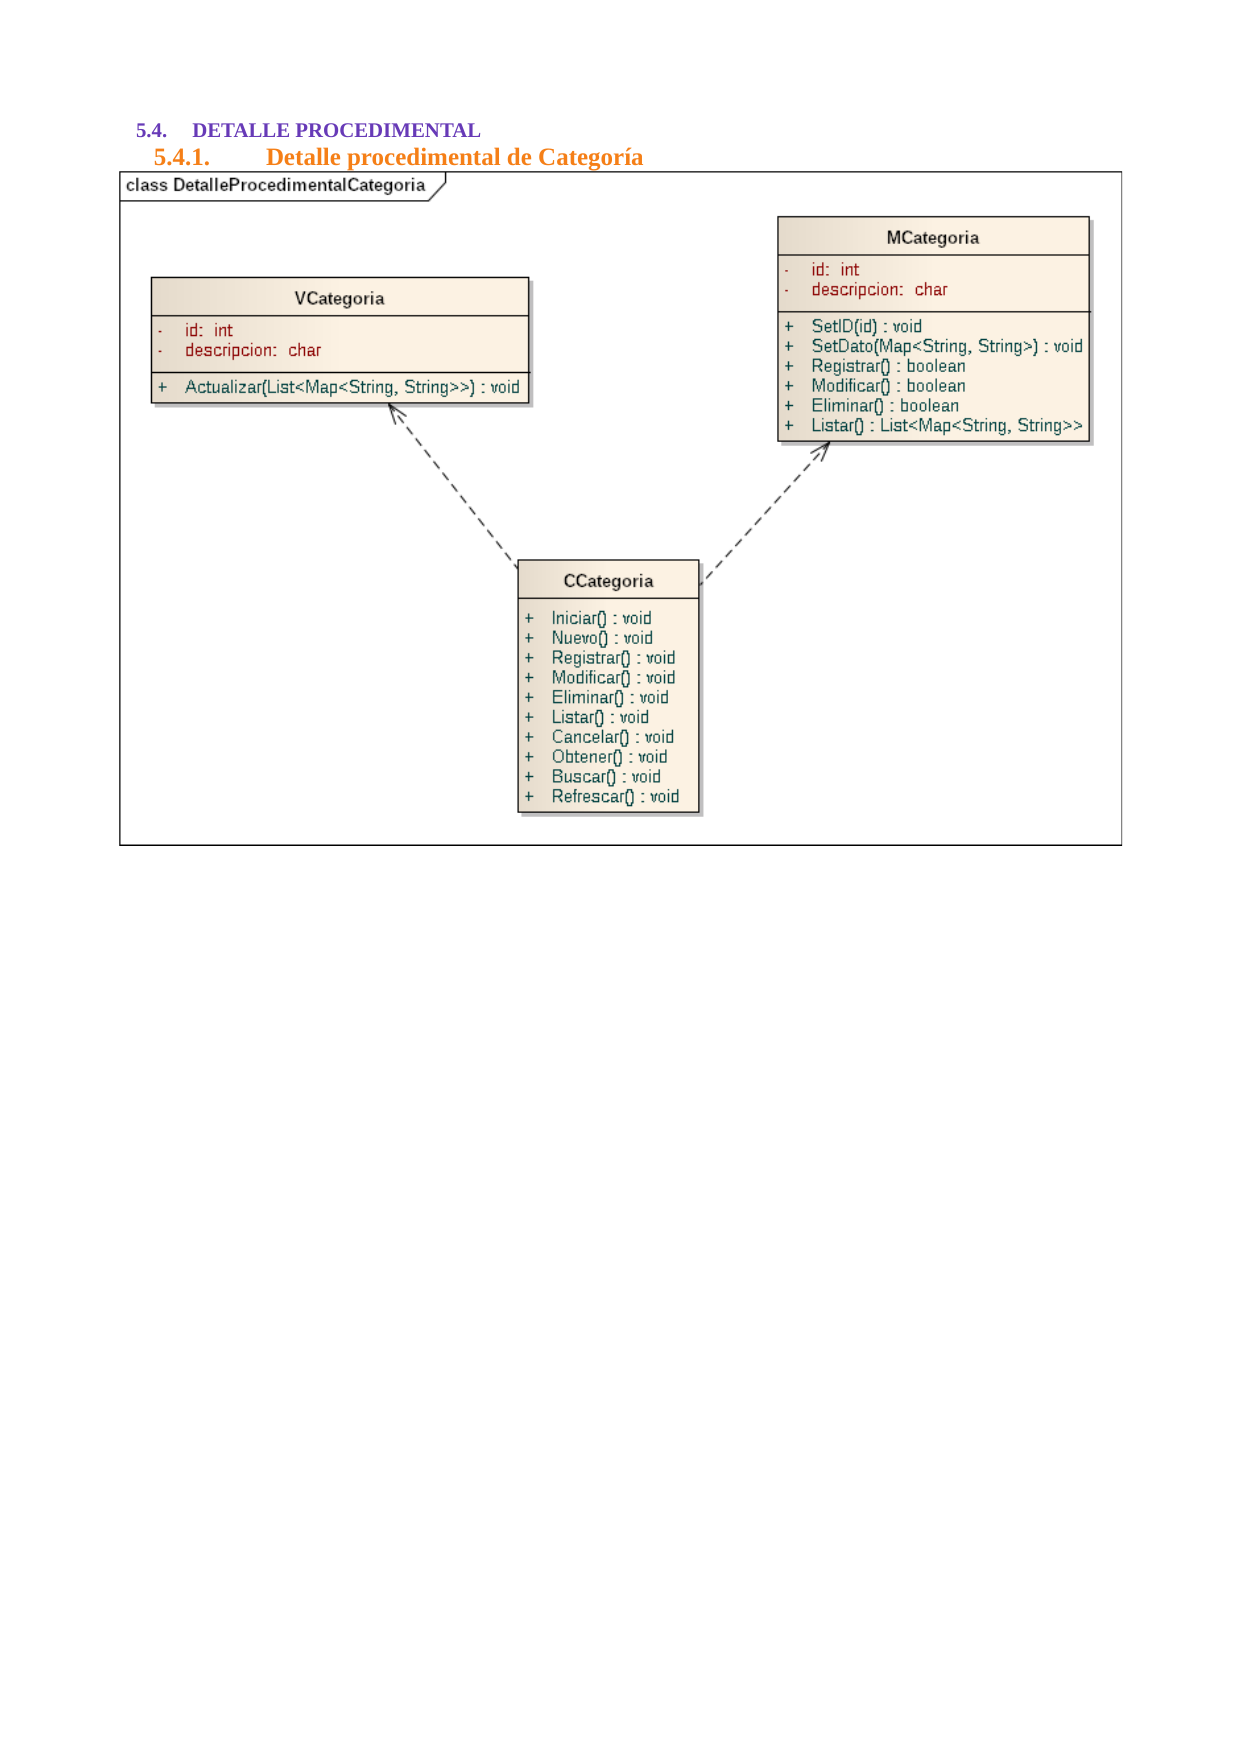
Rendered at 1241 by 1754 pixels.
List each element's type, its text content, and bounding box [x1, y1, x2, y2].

picture [118, 171, 1123, 846]
subtitle Detalle procedimental de Categoría [118, 142, 1122, 171]
subtitle DETALLE PROCEDIMENTAL [118, 118, 1122, 142]
